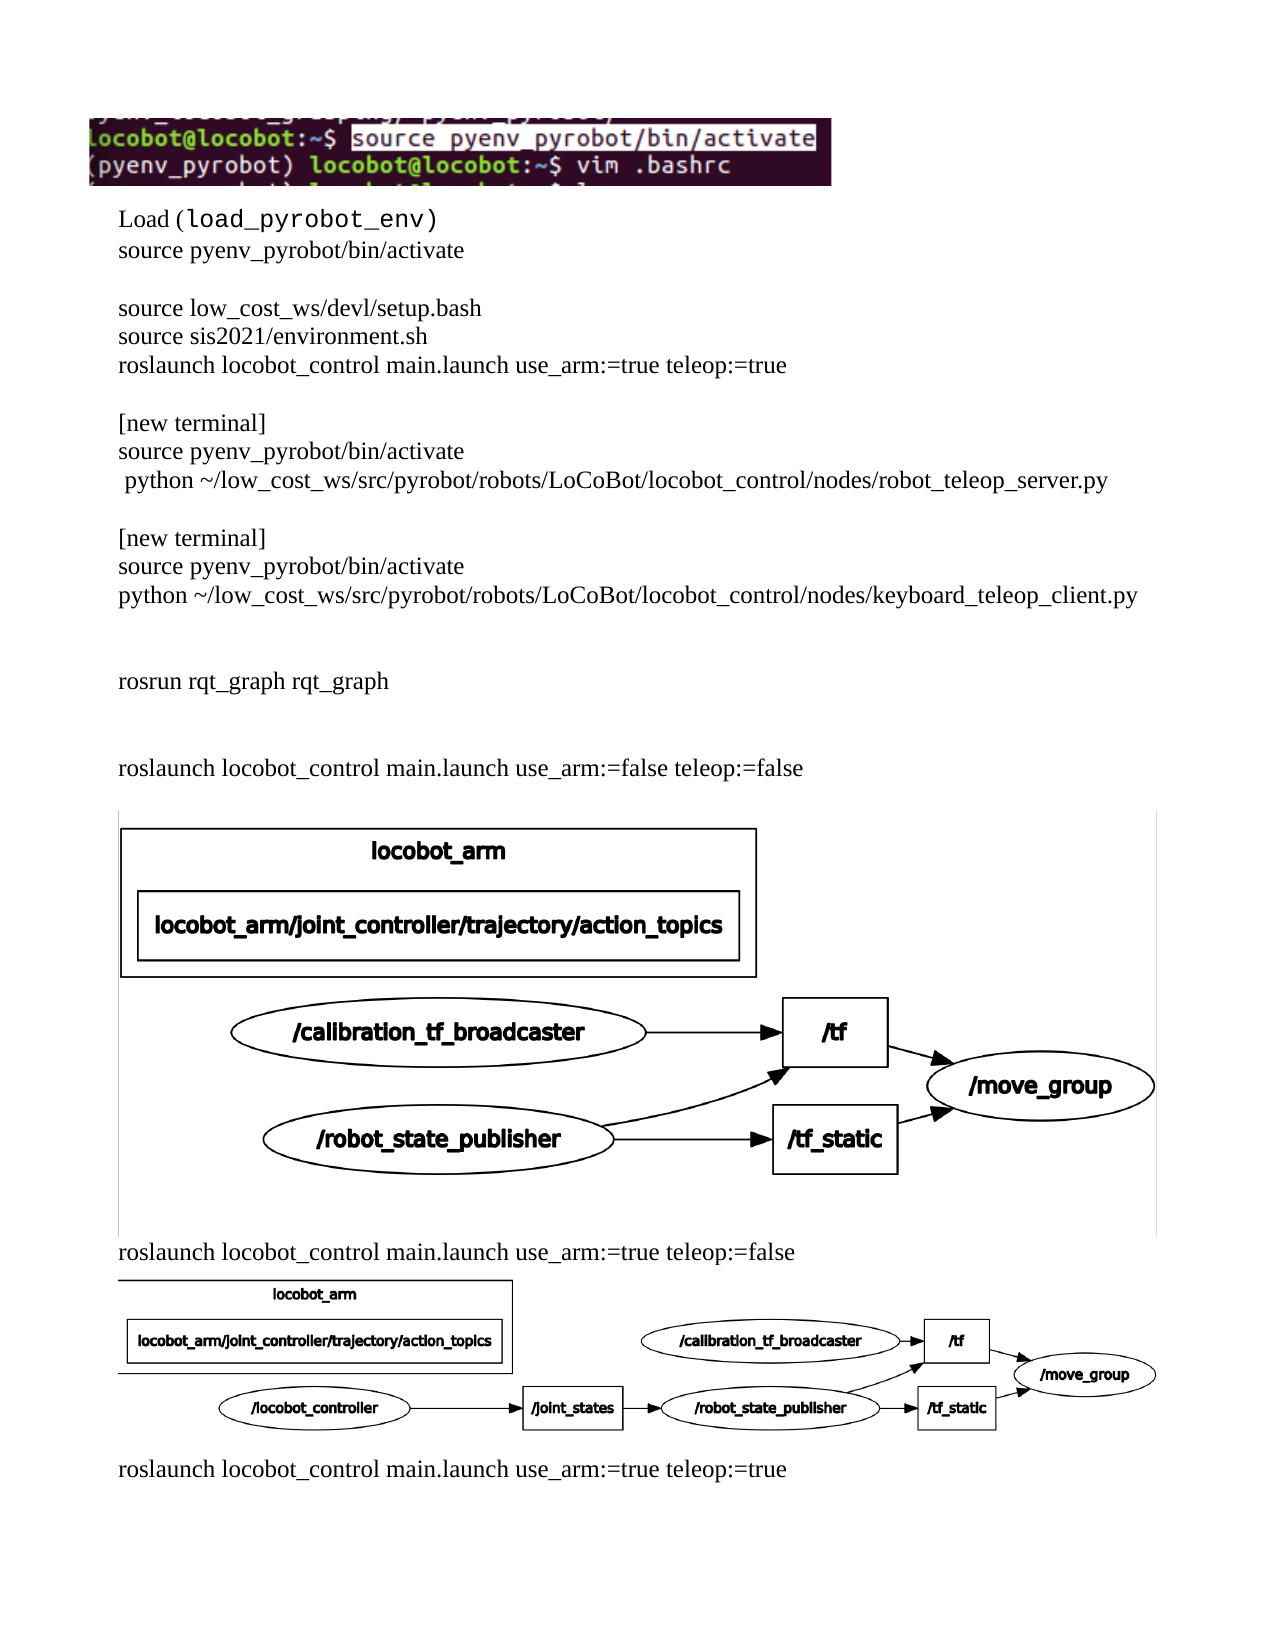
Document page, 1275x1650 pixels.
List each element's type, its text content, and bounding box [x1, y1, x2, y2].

text source sis2021/environment.sh [118, 321, 1157, 350]
text Load (load_pyrobot_env) [118, 204, 1157, 235]
text source pyenv_pyrobot/bin/activate [118, 551, 1157, 580]
text [new terminal] [118, 408, 1157, 436]
text source pyenv_pyrobot/bin/activate [118, 235, 1157, 264]
text roslaunch locobot_control main.launch use_arm:=false teleop:=false [118, 753, 1157, 781]
picture [118, 810, 1157, 1237]
text roslaunch locobot_control main.launch use_arm:=true teleop:=true [118, 350, 1157, 379]
text source pyenv_pyrobot/bin/activate [118, 436, 1157, 465]
text roslaunch locobot_control main.launch use_arm:=true teleop:=true [118, 1455, 1157, 1483]
text roslaunch locobot_control main.launch use_arm:=true teleop:=false [118, 1237, 1157, 1265]
picture [89, 118, 832, 186]
picture [118, 1265, 1157, 1455]
text python ~/low_cost_ws/src/pyrobot/robots/LoCoBot/locobot_control/nodes/keyboard_teleop_client.py [118, 580, 1157, 609]
text source low_cost_ws/devl/setup.bash [118, 293, 1157, 321]
text [new terminal] [118, 523, 1157, 551]
text python ~/low_cost_ws/src/pyrobot/robots/LoCoBot/locobot_control/nodes/robot_teleop_server.py [118, 465, 1157, 494]
text rosrun rqt_graph rqt_graph [118, 666, 1157, 695]
